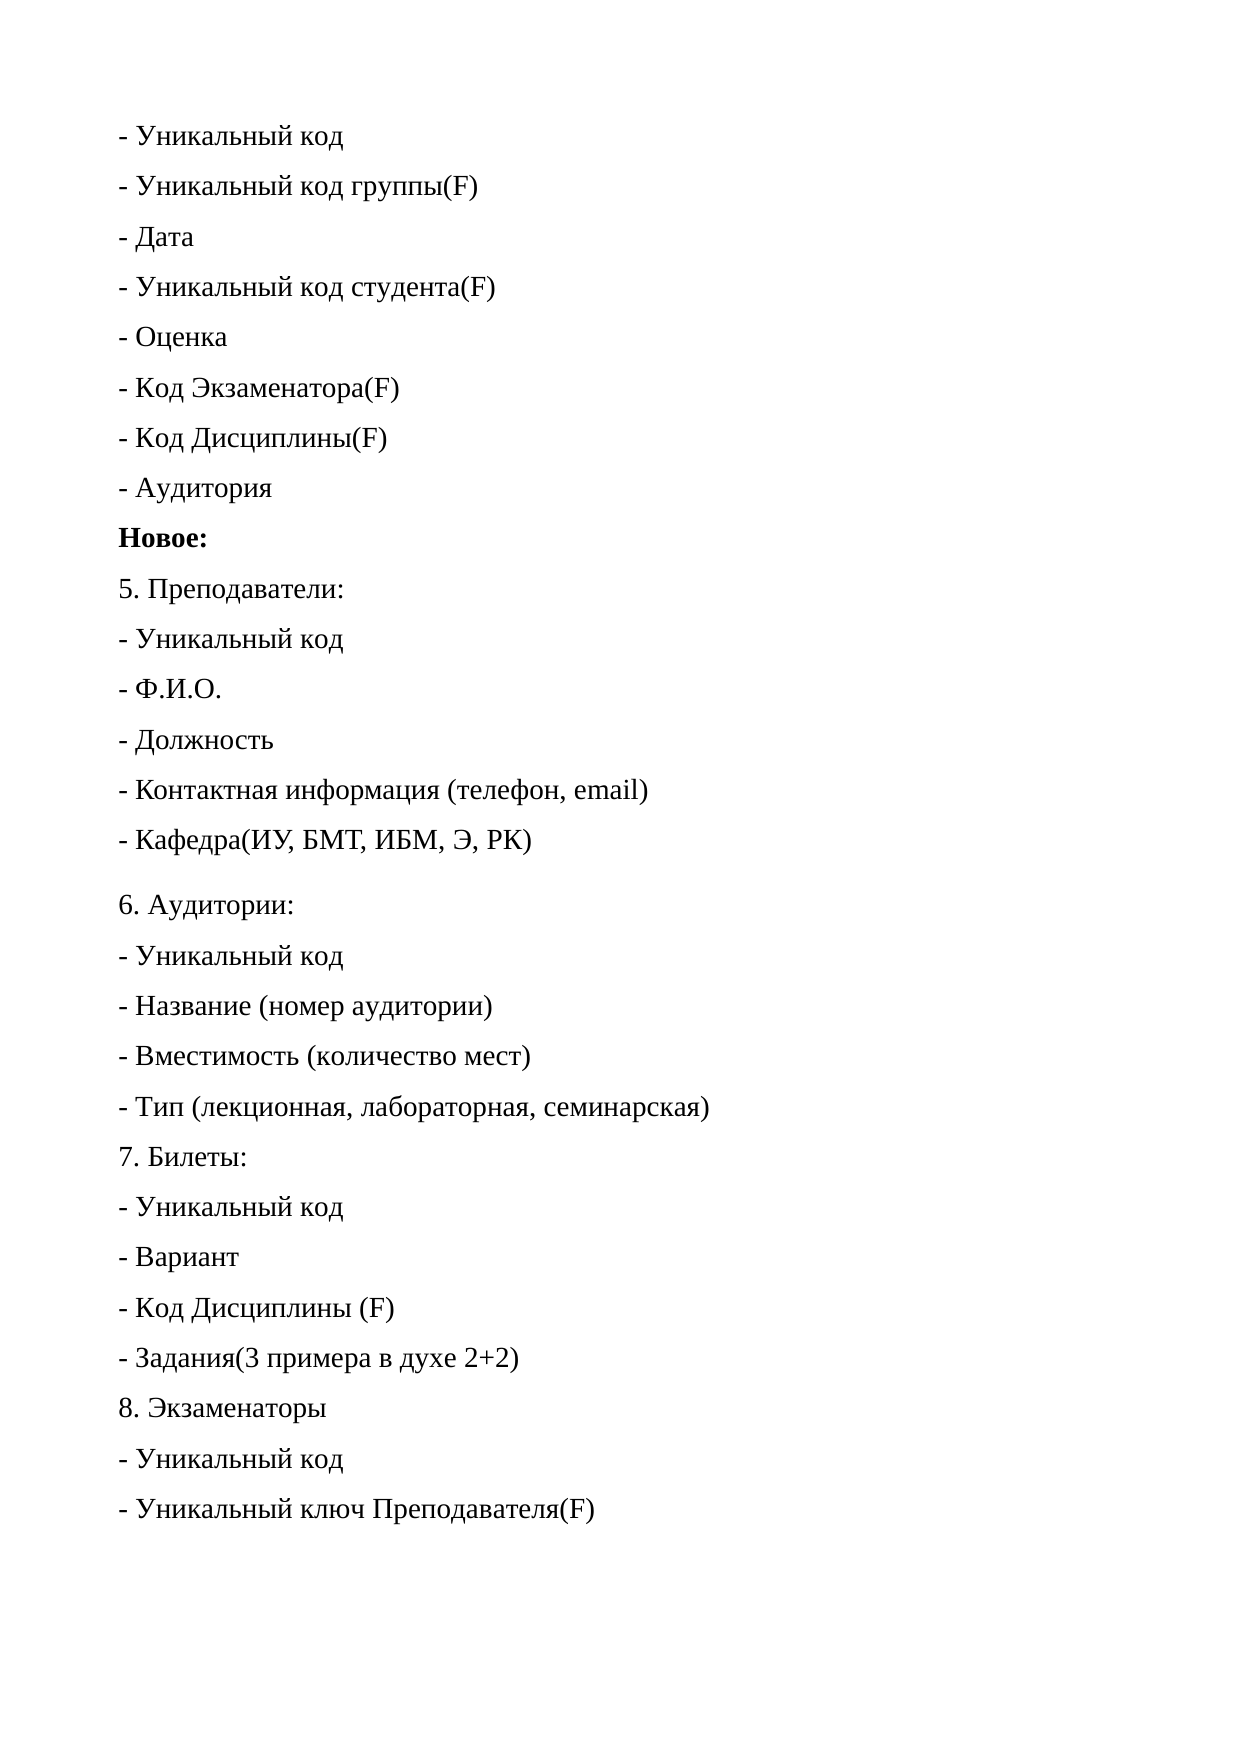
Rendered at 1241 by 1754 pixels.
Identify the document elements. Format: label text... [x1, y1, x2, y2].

text - Код Экзаменатора(F) [118, 370, 1122, 403]
text - Название (номер аудитории) [118, 988, 1122, 1022]
text 7. Билеты: [118, 1139, 1122, 1172]
text - Вариант [118, 1239, 1122, 1273]
text - Должность [118, 722, 1122, 755]
text - Аудитория [118, 470, 1122, 504]
text - Уникальный код [118, 1441, 1122, 1474]
text - Тип (лекционная, лабораторная, семинарская) [118, 1089, 1122, 1122]
text 6. Аудитории: [118, 887, 1122, 921]
text - Кафедра(ИУ, БМТ, ИБМ, Э, РК) [118, 822, 1122, 856]
text 5. Преподаватели: [118, 571, 1122, 604]
text Новое: [118, 521, 1122, 554]
text - Уникальный код студента(F) [118, 269, 1122, 303]
text 8. Экзаменаторы [118, 1391, 1122, 1424]
text - Уникальный код [118, 1189, 1122, 1223]
text - Уникальный код [118, 118, 1122, 152]
text - Задания(3 примера в духе 2+2) [118, 1340, 1122, 1374]
text - Уникальный ключ Преподавателя(F) [118, 1491, 1122, 1525]
text - Код Дисциплины (F) [118, 1290, 1122, 1323]
text - Уникальный код [118, 621, 1122, 655]
text - Оценка [118, 319, 1122, 353]
text - Код Дисциплины(F) [118, 420, 1122, 453]
text - Ф.И.О. [118, 672, 1122, 705]
text - Уникальный код [118, 938, 1122, 971]
text - Дата [118, 219, 1122, 252]
text - Вместимость (количество мест) [118, 1038, 1122, 1072]
text - Уникальный код группы(F) [118, 168, 1122, 202]
text - Контактная информация (телефон, email) [118, 772, 1122, 806]
